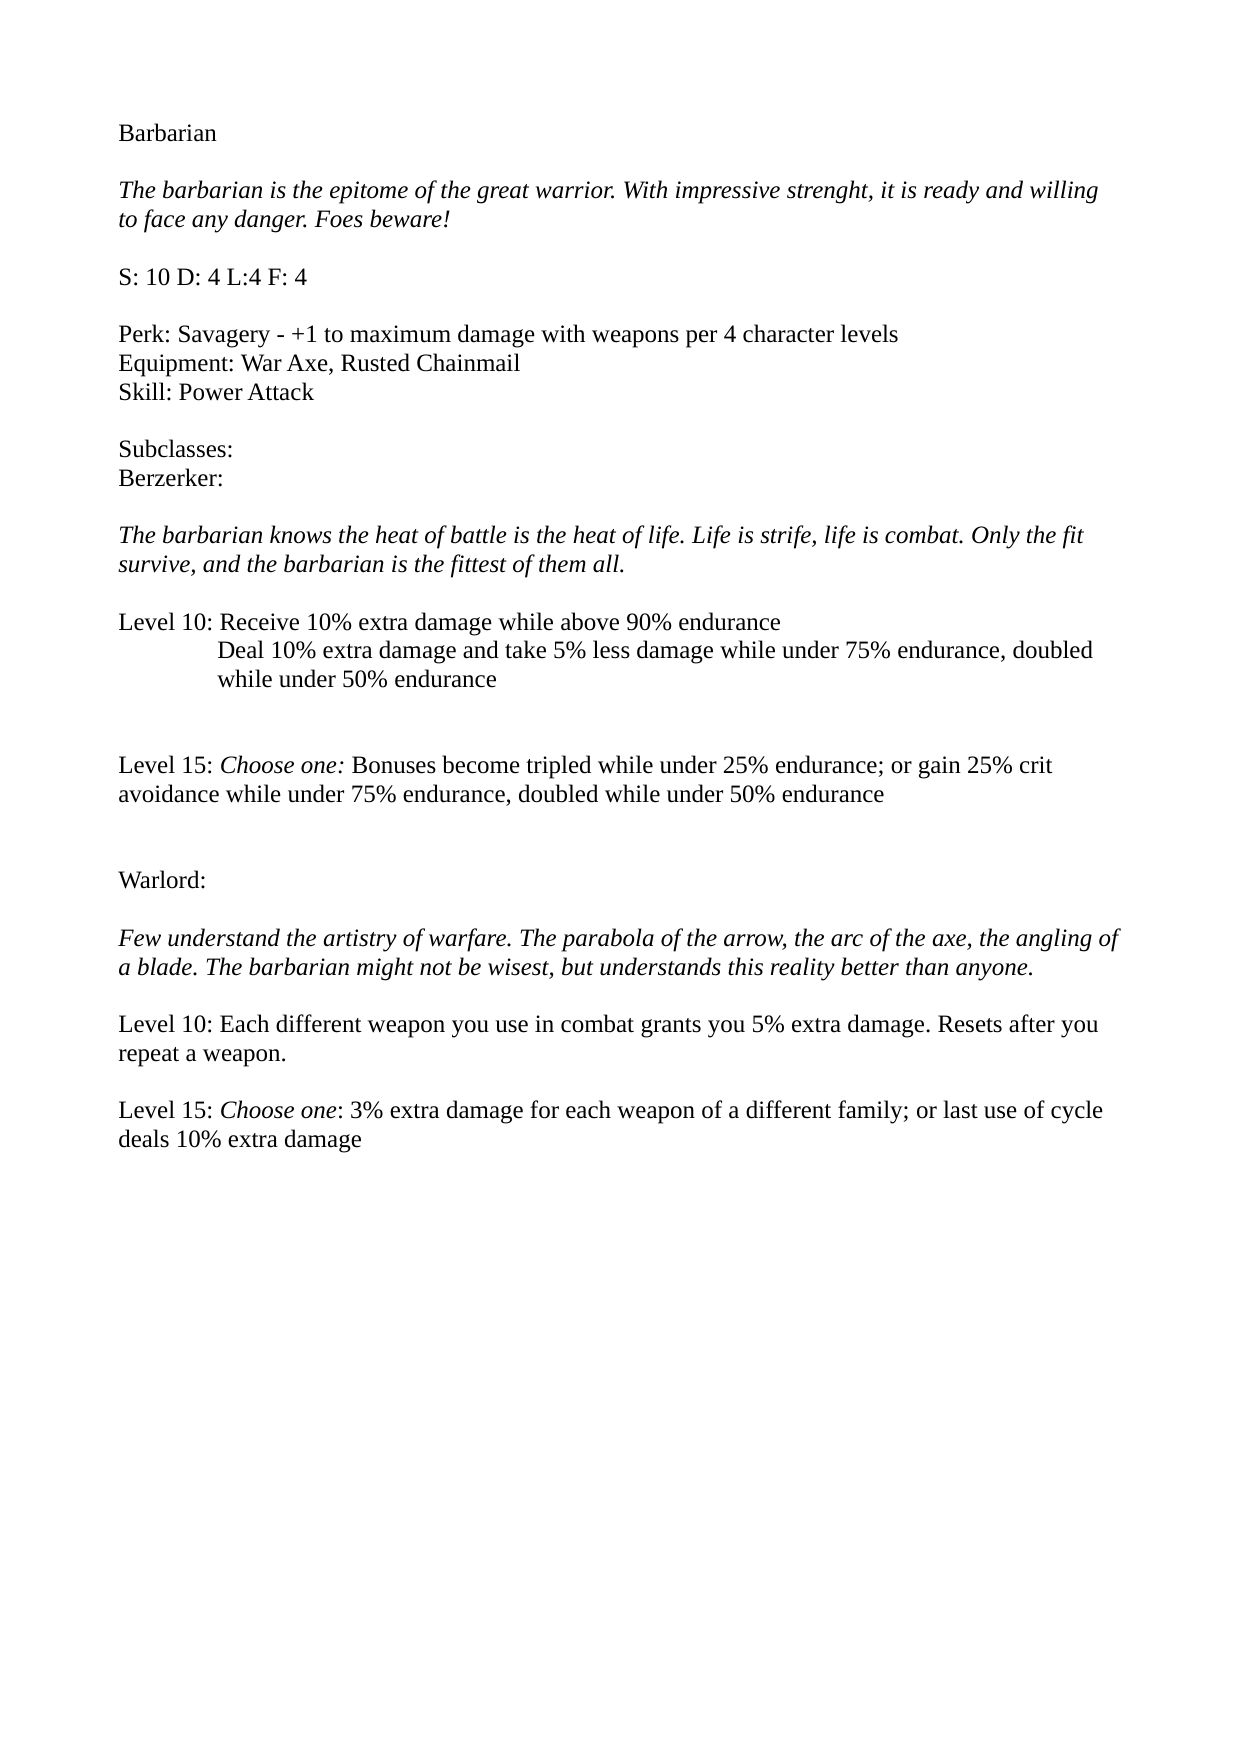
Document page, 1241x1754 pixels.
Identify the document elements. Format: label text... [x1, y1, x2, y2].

text Skill: Power Attack Subclasses: Berzerker: The barbarian knows the heat of battle is the heat of life. Life is strife, life is combat. Only the fit survive, and the barbarian is the fittest of them all. Level 10: Receive 10% extra damage while above 90% endurance Deal 10% extra damage and take 5% less damage while under 75% endurance, doubled while under 50% endurance Level 15: Choose one: Bonuses become tripled while under 25% endurance; or gain 25% crit avoidance while under 75% endurance, doubled while under 50% endurance Warlord: Few understand the artistry of warfare. The parabola of the arrow, the arc of the axe, the angling of a blade. The barbarian might not be wisest, but understands this reality better than anyone. Level 10: Each different weapon you use in combat grants you 5% extra damage. Resets after you repeat a weapon. Level 15: Choose one: 3% extra damage for each weapon of a different family; or last use of cycle deals 10% extra damage [118, 377, 1122, 1153]
text Equipment: War Axe, Rusted Chainmail [118, 348, 1122, 377]
text S: 10 D: 4 L:4 F: 4 [118, 262, 1122, 291]
text Perk: Savagery - +1 to maximum damage with weapons per 4 character levels [118, 319, 1122, 348]
text Barbarian The barbarian is the epitome of the great warrior. With impressive strenght, it is ready and willing to face any danger. Foes beware! [118, 118, 1122, 233]
